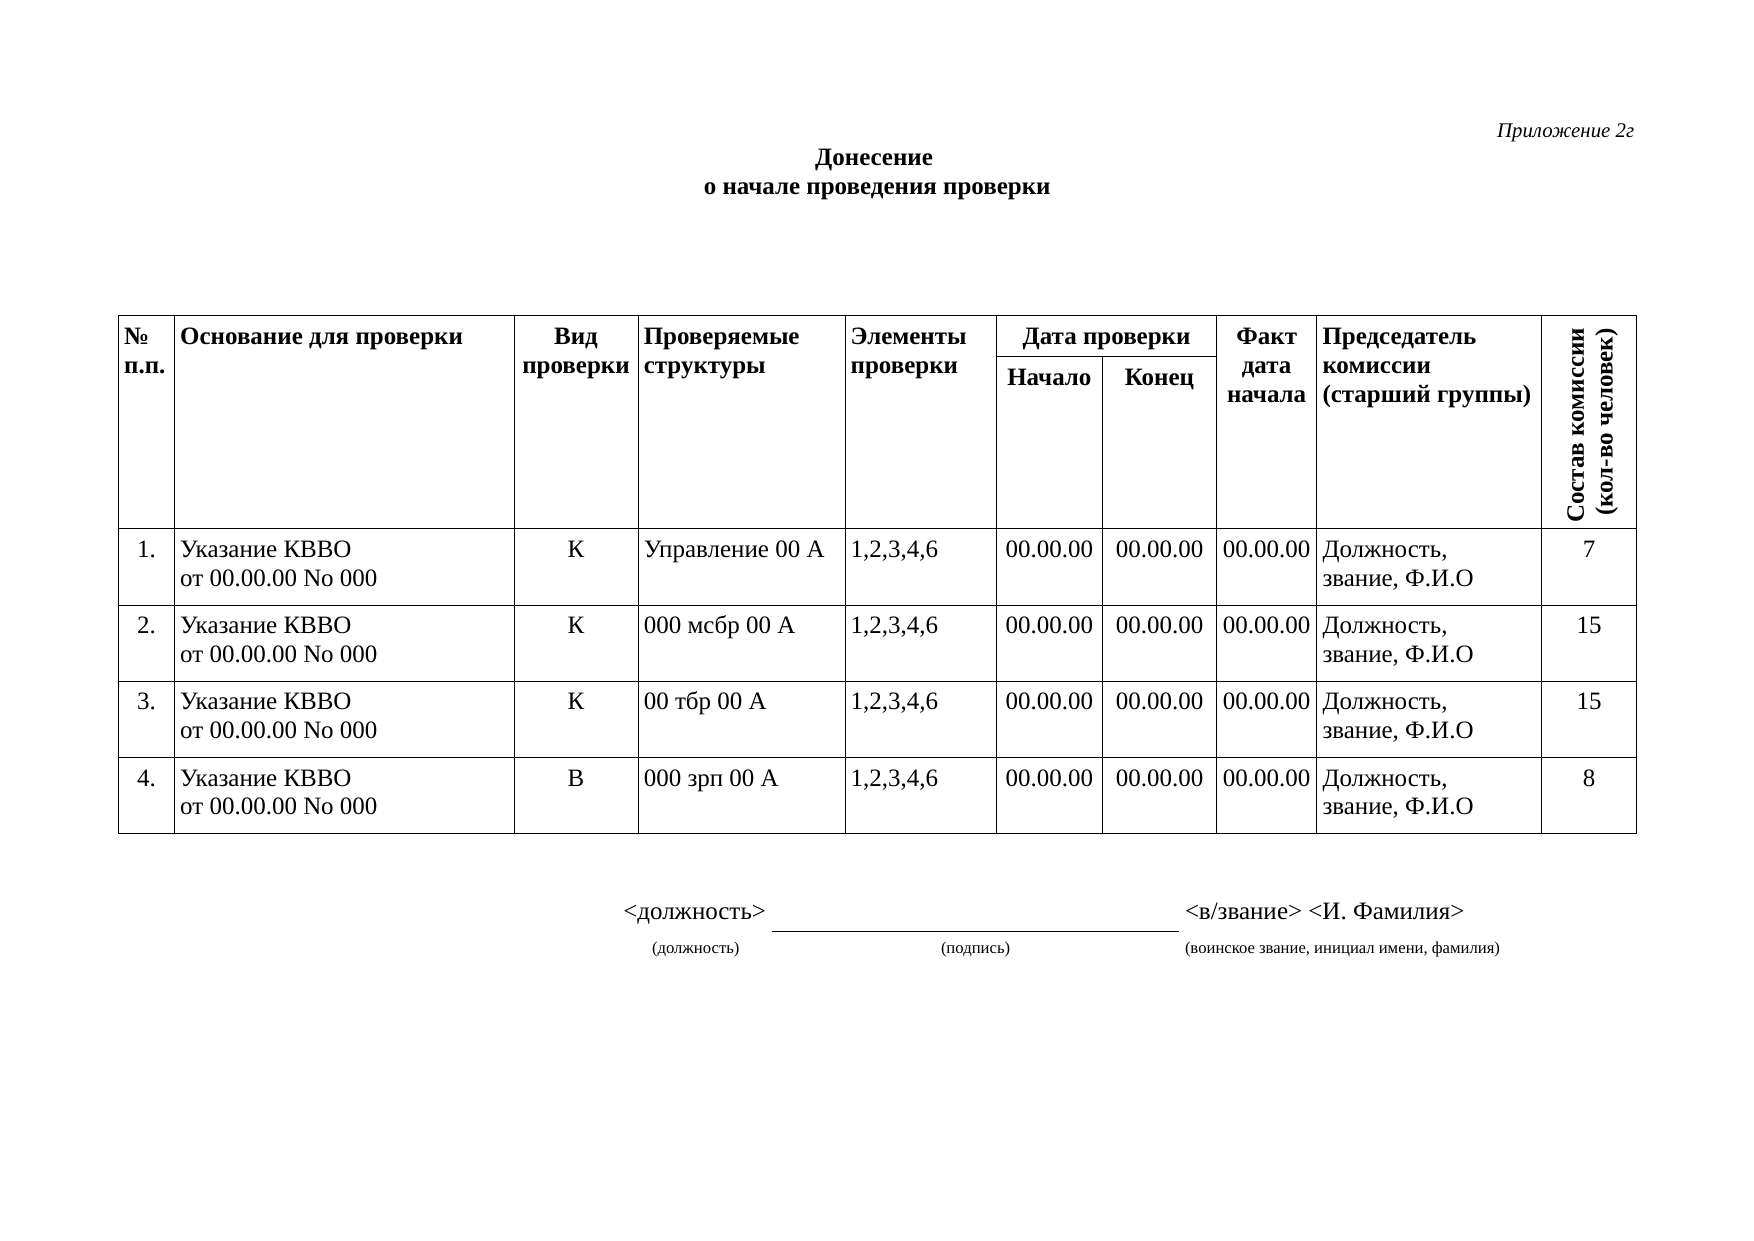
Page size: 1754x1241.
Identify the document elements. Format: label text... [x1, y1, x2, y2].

table_cell Должность, звание, Ф.И.О [1317, 529, 1541, 604]
table_cell 2. [119, 606, 174, 681]
table_cell 00.00.00 [1217, 682, 1316, 757]
table_cell 00.00.00 [997, 606, 1102, 681]
table_cell 1,2,3,4,6 [846, 682, 996, 757]
table_cell 1,2,3,4,6 [846, 529, 996, 604]
table_header <должность> [133, 891, 772, 931]
table_header [772, 891, 1179, 931]
table_cell 00.00.00 [1217, 529, 1316, 604]
table_cell (воинское звание, инициал имени, фамилия) [1179, 931, 1651, 962]
table_cell 1,2,3,4,6 [846, 758, 996, 833]
table_header Состав комиссии (кол-во человек) [1542, 316, 1636, 528]
table_cell 00.00.00 [1217, 758, 1316, 833]
table_header Элементы проверки [846, 316, 996, 528]
table_cell 1. [119, 529, 174, 604]
table_cell (должность) [133, 931, 772, 962]
table_cell Должность, звание, Ф.И.О [1317, 682, 1541, 757]
table_cell К [515, 606, 638, 681]
table_cell Указание КВВО от 00.00.00 No 000 [175, 758, 514, 833]
table_cell Указание КВВО от 00.00.00 No 000 [175, 606, 514, 681]
table_header № п.п. [119, 316, 174, 528]
table_cell Указание КВВО от 00.00.00 No 000 [175, 682, 514, 757]
table_cell 7 [1542, 529, 1636, 604]
table_cell 00.00.00 [1217, 606, 1316, 681]
table_cell 00.00.00 [1103, 529, 1216, 604]
table_header Факт дата начала [1217, 316, 1316, 528]
table_cell 15 [1542, 606, 1636, 681]
table_cell 00.00.00 [997, 682, 1102, 757]
table_cell 00.00.00 [1103, 606, 1216, 681]
table_cell К [515, 682, 638, 757]
table_cell 00 тбр 00 А [639, 682, 845, 757]
table_cell 00.00.00 [997, 758, 1102, 833]
table_cell 15 [1542, 682, 1636, 757]
table_cell Должность, звание, Ф.И.О [1317, 606, 1541, 681]
table_cell Управление 00 А [639, 529, 845, 604]
table_header Основание для проверки [175, 316, 514, 528]
table_cell (подпись) [772, 932, 1179, 962]
table_cell 00.00.00 [1103, 682, 1216, 757]
table_header Проверяемые структуры [639, 316, 845, 528]
table_header Вид проверки [515, 316, 638, 528]
table_cell 1,2,3,4,6 [846, 606, 996, 681]
table_header <в/звание> <И. Фамилия> [1179, 891, 1651, 931]
table_cell 8 [1542, 758, 1636, 833]
table_cell 4. [119, 758, 174, 833]
table_cell 00.00.00 [1103, 758, 1216, 833]
table_header Председатель комиссии (старший группы) [1317, 316, 1541, 528]
table_cell В [515, 758, 638, 833]
table_cell 000 мсбр 00 А [639, 606, 845, 681]
table_cell Начало [997, 357, 1102, 528]
table_cell К [515, 529, 638, 604]
table_header Дата проверки [997, 316, 1216, 356]
table_cell 00.00.00 [997, 529, 1102, 604]
table_cell Конец [1103, 357, 1216, 528]
table_cell 000 зрп 00 А [639, 758, 845, 833]
table_cell Должность, звание, Ф.И.О [1317, 758, 1541, 833]
table_cell Указание КВВО от 00.00.00 No 000 [175, 529, 514, 604]
table_cell 3. [119, 682, 174, 757]
